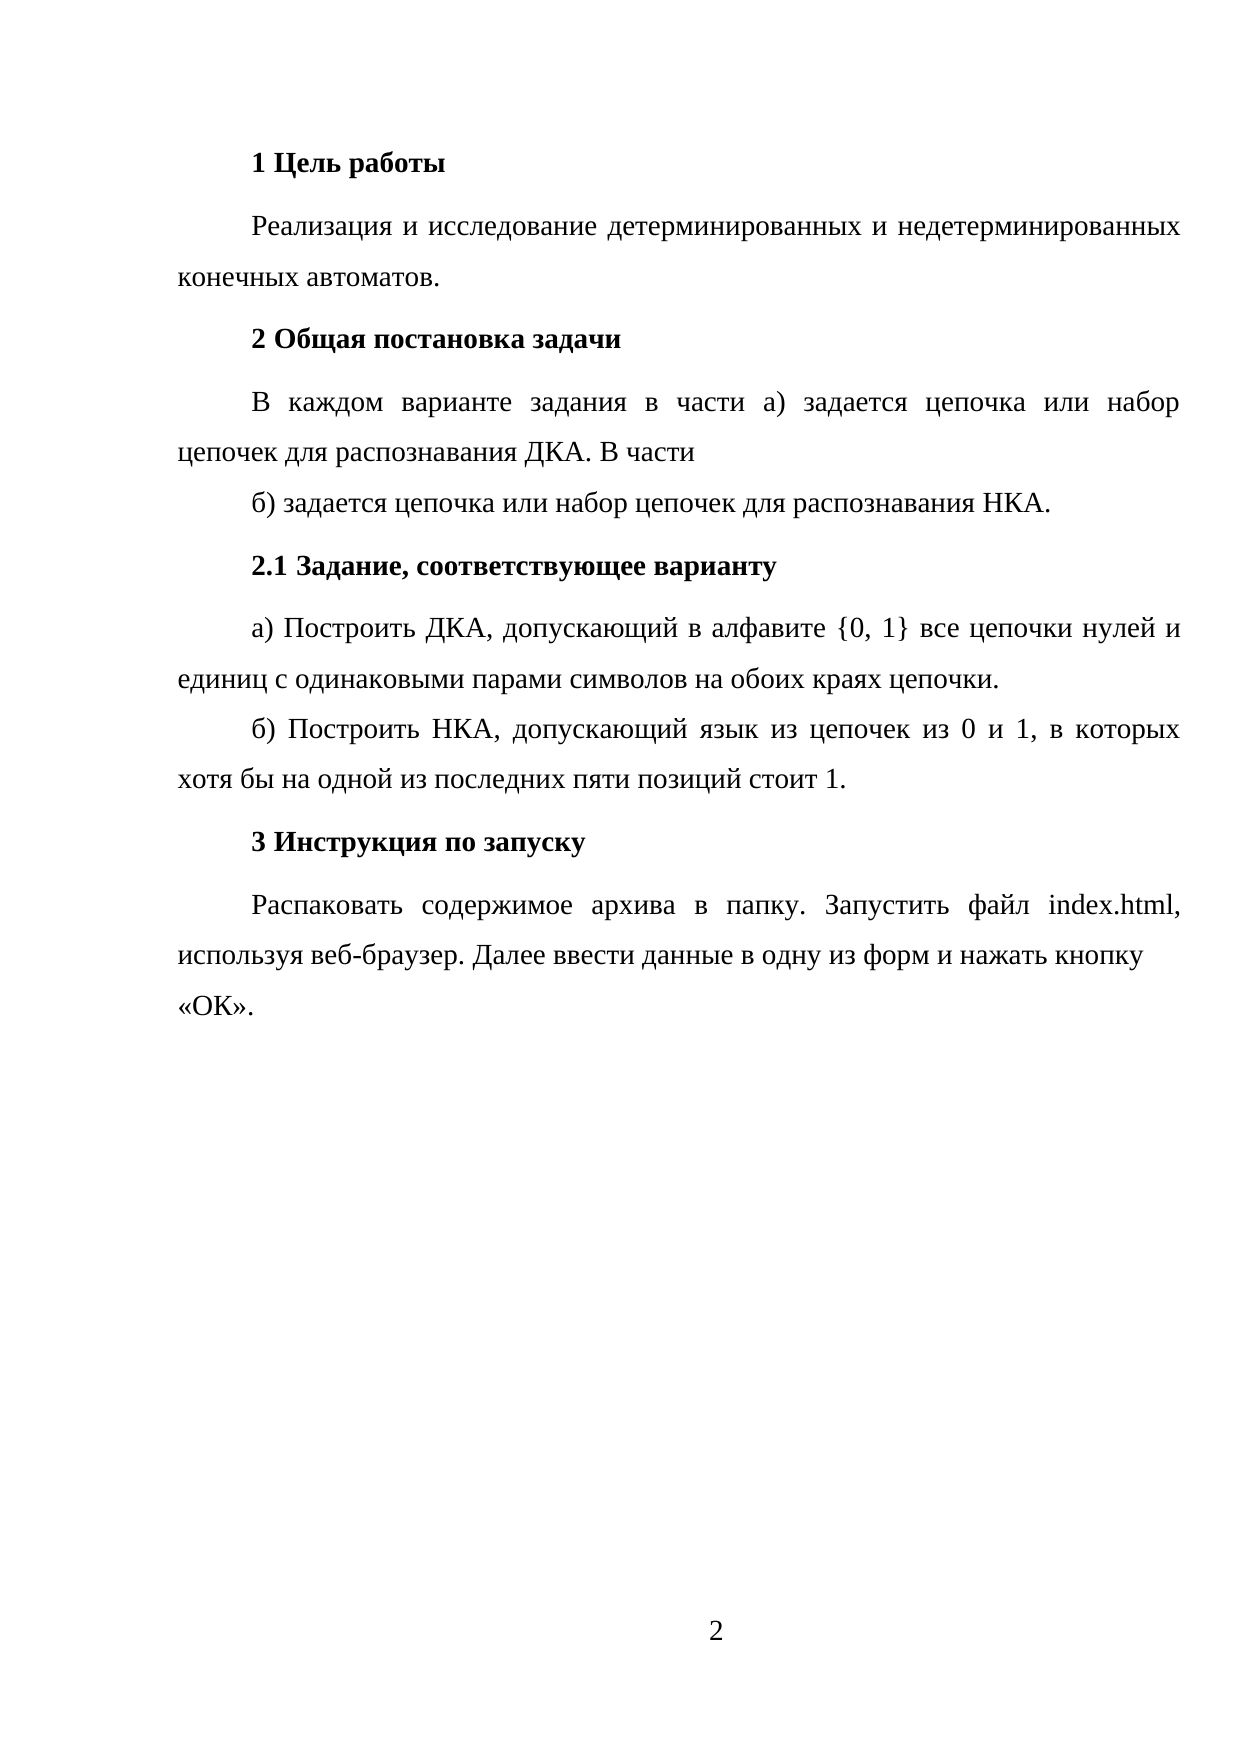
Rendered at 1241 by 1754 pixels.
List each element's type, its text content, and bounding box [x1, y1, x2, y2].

subtitle Общая постановка задачи [251, 321, 1213, 355]
text б) Построить НКА, допускающий язык из цепочек из 0 и 1, в которых хотя бы на одной из последних пяти позиций стоит 1. [177, 711, 1182, 795]
text Реализация и исследование детерминированных и недетерминированных конечных автоматов. [177, 208, 1181, 292]
subtitle Инструкция по запуску [251, 824, 1213, 858]
text Распаковать содержимое архива в папку. Запустить файл index.html, используя веб-браузер. Далее ввести данные в одну из форм и нажать кнопку [177, 887, 1182, 971]
text б) задается цепочка или набор цепочек для распознавания НКА. [177, 485, 1181, 518]
text В каждом варианте задания в части а) задается цепочка или набор цепочек для распознавания ДКА. В части [177, 384, 1181, 468]
subtitle Задание, соответствующее варианту [251, 548, 1213, 581]
text «ОК». [177, 988, 1213, 1021]
text а) Построить ДКА, допускающий в алфавите {0, 1} все цепочки нулей и единиц с одинаковыми парами символов на обоих краях цепочки. [177, 610, 1182, 694]
subtitle Цель работы [251, 145, 1213, 179]
